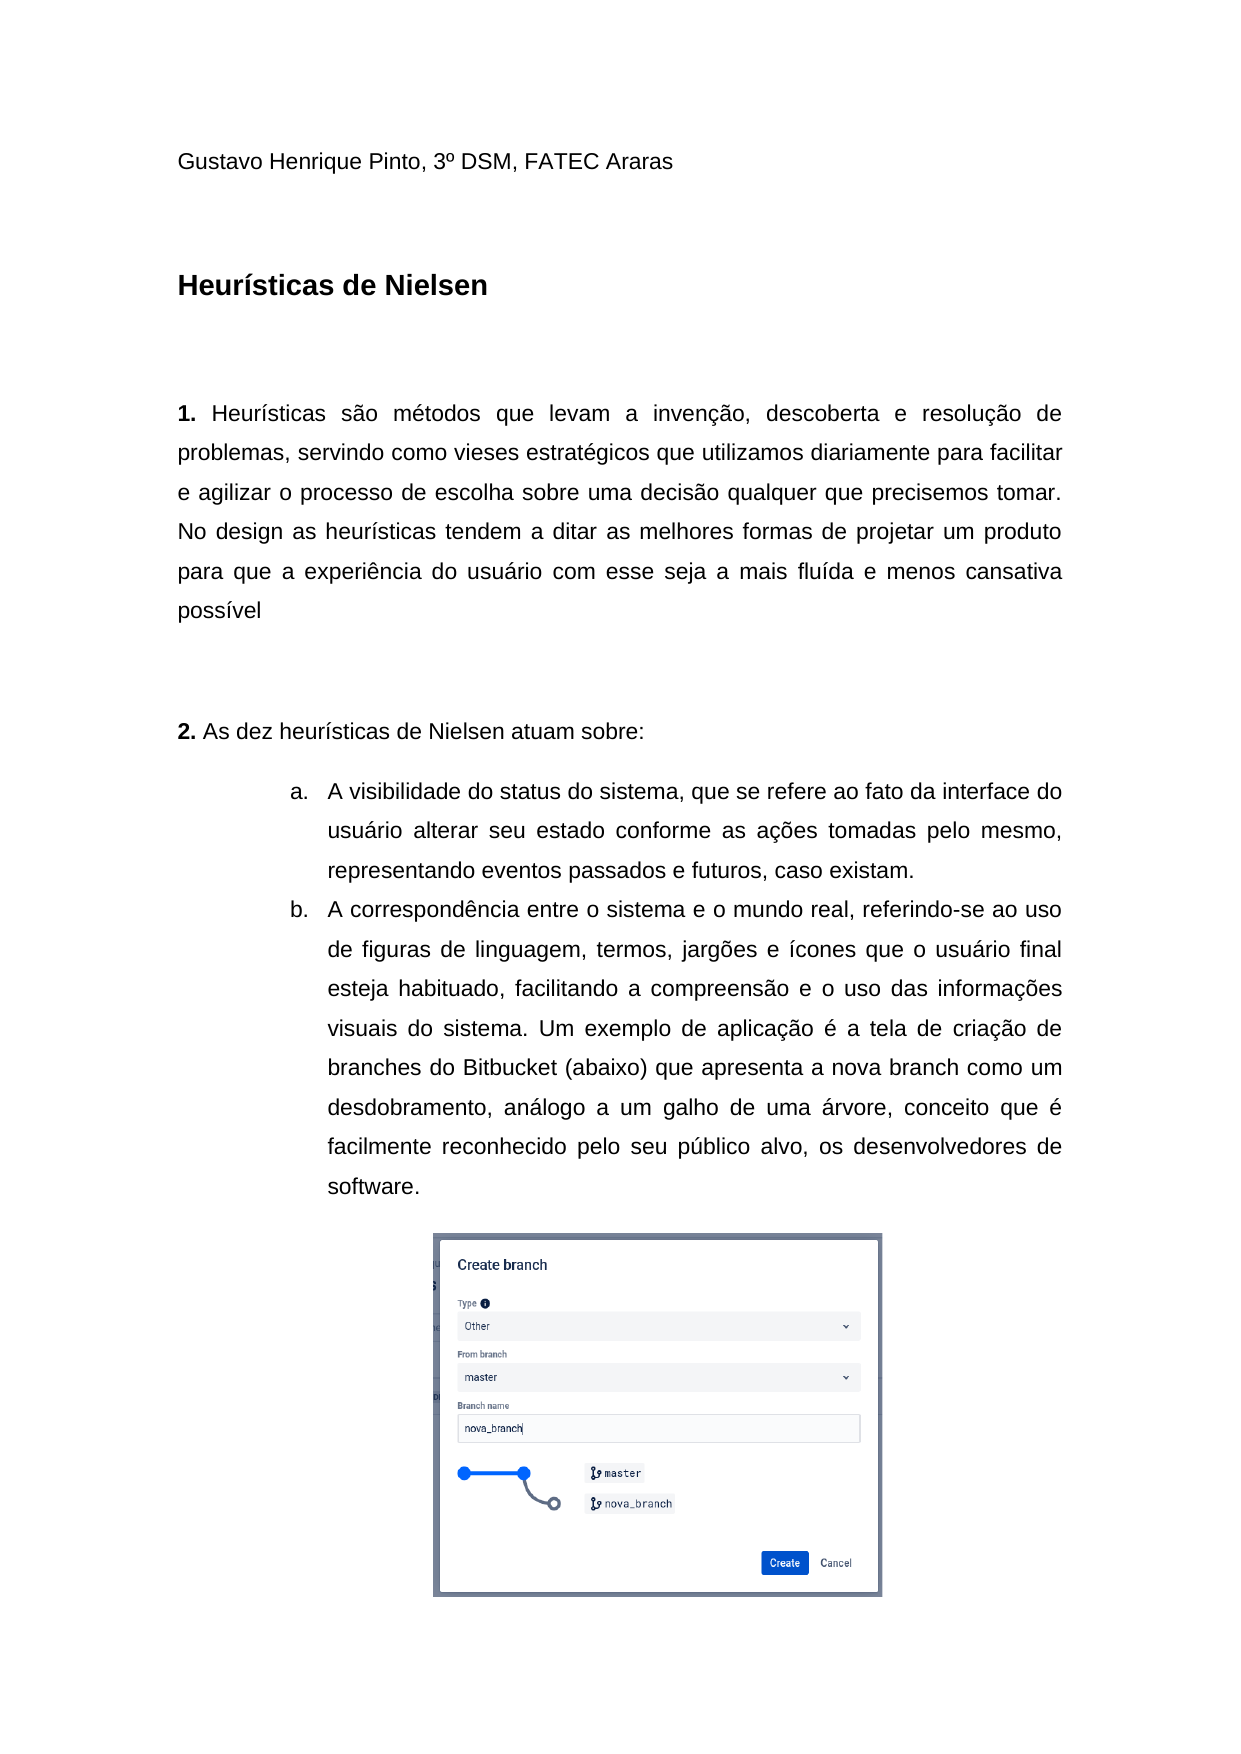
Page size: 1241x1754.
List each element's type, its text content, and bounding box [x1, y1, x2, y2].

text Heurísticas de Nielsen [177, 268, 1063, 302]
text 1. Heurísticas são métodos que levam a invenção, descoberta e resolução de problemas, servindo como vieses estratégicos que utilizamos diariamente para facilitar e agilizar o processo de escolha sobre uma decisão qualquer que precisemos tomar. No design as heurísticas tendem a ditar as melhores formas de projetar um produto para que a experiência do usuário com esse seja a mais fluída e menos cansativa possível [177, 400, 1063, 623]
text 2. As dez heurísticas de Nielsen atuam sobre: [177, 718, 1063, 744]
list A visibilidade do status do sistema, que se refere ao fato da interface do usuário alterar seu estado conforme as ações tomadas pelo mesmo, representando eventos passados e futuros, caso existam. [290, 778, 1063, 883]
picture [433, 1233, 883, 1597]
list A correspondência entre o sistema e o mundo real, referindo-se ao uso de figuras de linguagem, termos, jargões e ícones que o usuário final esteja habituado, facilitando a compreensão e o uso das informações visuais do sistema. Um exemplo de aplicação é a tela de criação de branches do Bitbucket (abaixo) que apresenta a nova branch como um desdobramento, análogo a um galho de uma árvore, conceito que é facilmente reconhecido pelo seu público alvo, os desenvolvedores de software. [290, 896, 1063, 1199]
text Gustavo Henrique Pinto, 3º DSM, FATEC Araras [177, 148, 1063, 174]
